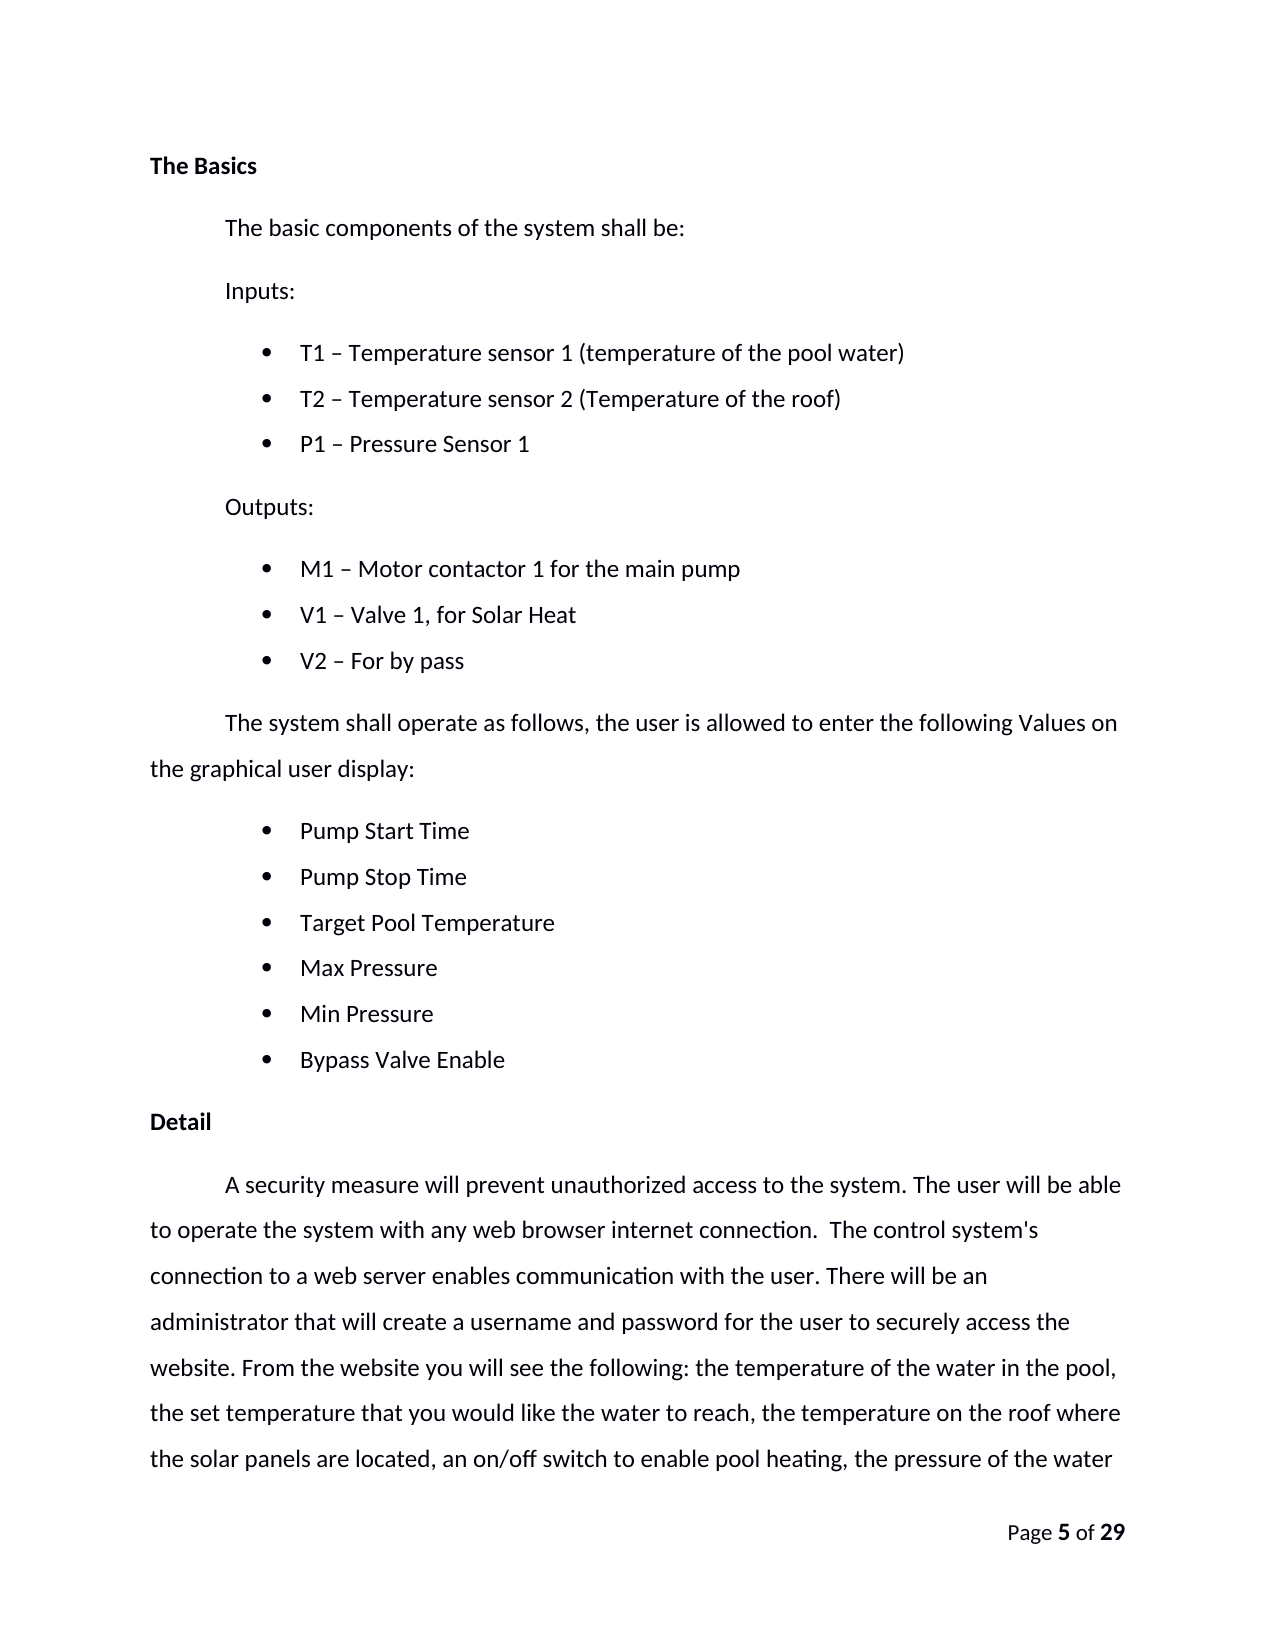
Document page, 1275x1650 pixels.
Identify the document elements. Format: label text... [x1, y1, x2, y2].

list V1 – Valve 1, for Solar Heat [262, 599, 1125, 630]
list Bypass Valve Enable [262, 1044, 1125, 1074]
text Outputs: [150, 491, 1125, 522]
list V2 – For by pass [262, 645, 1125, 675]
list Target Pool Temperature [262, 907, 1125, 937]
list Pump Stop Time [262, 861, 1125, 892]
list T1 – Temperature sensor 1 (temperature of the pool water) [262, 337, 1125, 368]
text Inputs: [150, 275, 1125, 305]
list Pump Start Time [262, 815, 1125, 846]
text The system shall operate as follows, the user is allowed to enter the following Values on the graphical user display: [150, 707, 1125, 783]
text The basic components of the system shall be: [150, 212, 1125, 243]
text The Basics [150, 150, 1125, 181]
list P1 – Pressure Sensor 1 [262, 429, 1125, 459]
text A security measure will prevent unauthorized access to the system. The user will be able to operate the system with any web browser internet connection. The control system's connection to a web server enables communication with the user. There will be an administrator that will create a username and password for the user to securely access the website. From the website you will see the following: the temperature of the water in the pool, the set temperature that you would like the water to reach, the temperature on the roof where the solar panels are located, an on/off switch to enable pool heating, the pressure of the water [150, 1169, 1125, 1474]
list T2 – Temperature sensor 2 (Temperature of the roof) [262, 383, 1125, 413]
list Min Pressure [262, 998, 1125, 1029]
list M1 – Motor contactor 1 for the main pump [262, 553, 1125, 584]
text Detail [150, 1106, 1125, 1137]
list Max Pressure [262, 953, 1125, 983]
